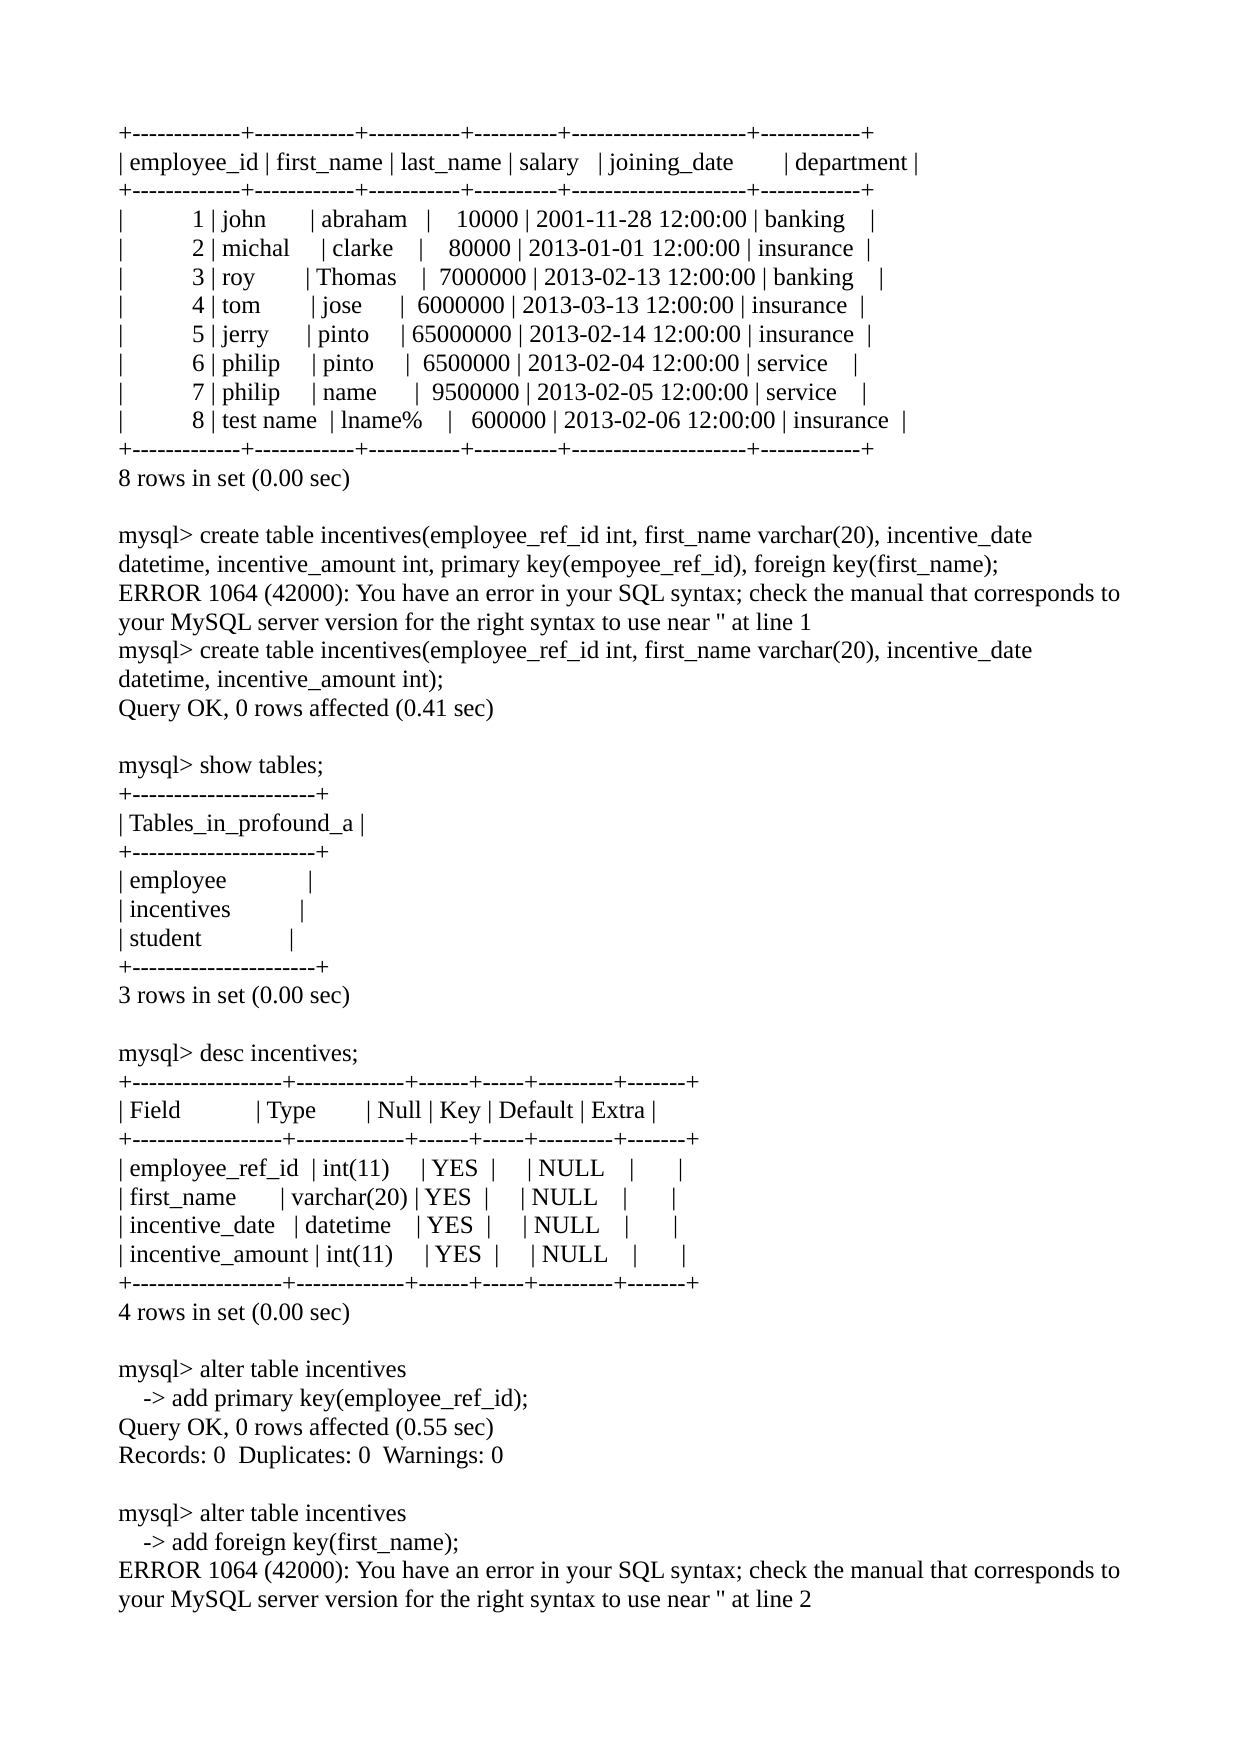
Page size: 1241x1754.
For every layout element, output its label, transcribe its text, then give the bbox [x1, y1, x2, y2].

text Query OK, 0 rows affected (0.55 sec) [118, 1412, 1122, 1441]
text | 2 | michal | clarke | 80000 | 2013-01-01 12:00:00 | insurance | [118, 233, 1122, 262]
text +-------------+------------+-----------+----------+---------------------+------------+ [118, 176, 1122, 204]
text | incentive_date | datetime | YES | | NULL | | [118, 1211, 1122, 1239]
text +------------------+-------------+------+-----+---------+-------+ [118, 1067, 1122, 1096]
text | first_name | varchar(20) | YES | | NULL | | [118, 1182, 1122, 1211]
text | incentive_amount | int(11) | YES | | NULL | | [118, 1239, 1122, 1268]
text mysql> alter table incentives [118, 1354, 1122, 1383]
text | 1 | john | abraham | 10000 | 2001-11-28 12:00:00 | banking | [118, 204, 1122, 233]
text | 7 | philip | name | 9500000 | 2013-02-05 12:00:00 | service | [118, 377, 1122, 406]
text | employee_id | first_name | last_name | salary | joining_date | department | [118, 147, 1122, 176]
text 4 rows in set (0.00 sec) [118, 1297, 1122, 1326]
text mysql> desc incentives; [118, 1038, 1122, 1067]
text | 5 | jerry | pinto | 65000000 | 2013-02-14 12:00:00 | insurance | [118, 319, 1122, 348]
text | employee | [118, 866, 1122, 894]
text | Tables_in_profound_a | [118, 808, 1122, 837]
text 8 rows in set (0.00 sec) [118, 463, 1122, 492]
text +------------------+-------------+------+-----+---------+-------+ [118, 1268, 1122, 1297]
text +------------------+-------------+------+-----+---------+-------+ [118, 1124, 1122, 1153]
text mysql> show tables; [118, 751, 1122, 779]
text +----------------------+ [118, 837, 1122, 866]
text Records: 0 Duplicates: 0 Warnings: 0 [118, 1441, 1122, 1469]
text ERROR 1064 (42000): You have an error in your SQL syntax; check the manual that corresponds to your MySQL server version for the right syntax to use near '' at line 1 [118, 578, 1122, 636]
text | 8 | test name | lname% | 600000 | 2013-02-06 12:00:00 | insurance | [118, 406, 1122, 434]
text mysql> alter table incentives [118, 1498, 1122, 1527]
text Query OK, 0 rows affected (0.41 sec) [118, 693, 1122, 722]
text | employee_ref_id | int(11) | YES | | NULL | | [118, 1153, 1122, 1182]
text -> add foreign key(first_name); [118, 1527, 1122, 1556]
text ERROR 1064 (42000): You have an error in your SQL syntax; check the manual that corresponds to your MySQL server version for the right syntax to use near '' at line 2 [118, 1556, 1122, 1613]
text | 4 | tom | jose | 6000000 | 2013-03-13 12:00:00 | insurance | [118, 291, 1122, 319]
text +----------------------+ [118, 779, 1122, 808]
text | 3 | roy | Thomas | 7000000 | 2013-02-13 12:00:00 | banking | [118, 262, 1122, 291]
text -> add primary key(employee_ref_id); [118, 1383, 1122, 1412]
text | Field | Type | Null | Key | Default | Extra | [118, 1096, 1122, 1124]
text | incentives | [118, 894, 1122, 923]
text 3 rows in set (0.00 sec) [118, 981, 1122, 1009]
text +-------------+------------+-----------+----------+---------------------+------------+ [118, 434, 1122, 463]
text +----------------------+ [118, 952, 1122, 981]
text +-------------+------------+-----------+----------+---------------------+------------+ [118, 118, 1122, 147]
text mysql> create table incentives(employee_ref_id int, first_name varchar(20), incentive_date datetime, incentive_amount int); [118, 636, 1122, 693]
text mysql> create table incentives(employee_ref_id int, first_name varchar(20), incentive_date datetime, incentive_amount int, primary key(empoyee_ref_id), foreign key(first_name); [118, 521, 1122, 578]
text | 6 | philip | pinto | 6500000 | 2013-02-04 12:00:00 | service | [118, 348, 1122, 377]
text | student | [118, 923, 1122, 952]
